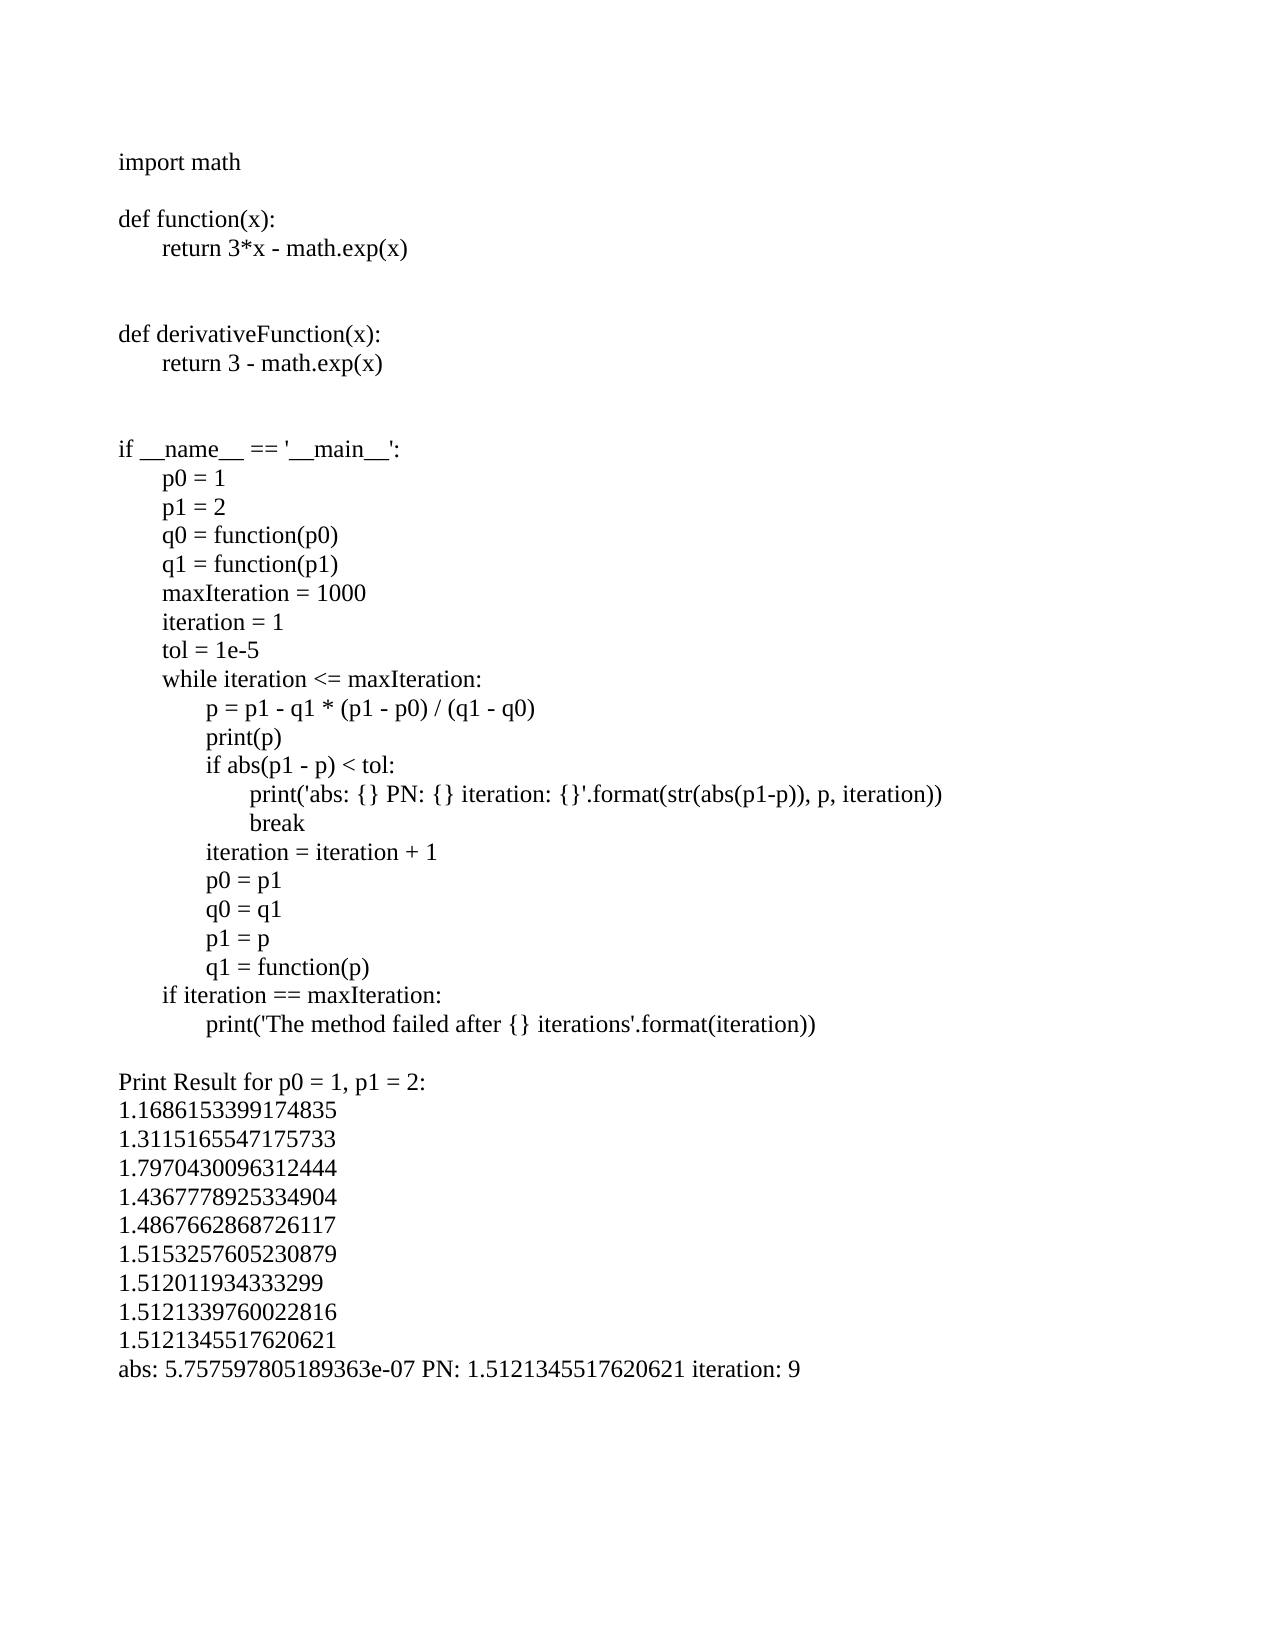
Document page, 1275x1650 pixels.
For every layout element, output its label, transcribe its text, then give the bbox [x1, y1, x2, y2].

text q0 = function(p0) [118, 521, 1157, 549]
text p0 = 1 [118, 463, 1157, 492]
text print('abs: {} PN: {} iteration: {}'.format(str(abs(p1-p)), p, iteration)) [118, 779, 1157, 808]
text tol = 1e-5 [118, 636, 1157, 664]
text 1.7970430096312444 [118, 1153, 1157, 1182]
text def function(x): [118, 204, 1157, 233]
text q1 = function(p) [118, 952, 1157, 981]
text iteration = 1 [118, 607, 1157, 636]
text q1 = function(p1) [118, 549, 1157, 578]
text q0 = q1 [118, 894, 1157, 923]
text 1.5153257605230879 [118, 1239, 1157, 1268]
text abs: 5.757597805189363e-07 PN: 1.5121345517620621 iteration: 9 [118, 1354, 1157, 1383]
text return 3*x - math.exp(x) [118, 233, 1157, 262]
text 1.5121345517620621 [118, 1326, 1157, 1354]
text iteration = iteration + 1 [118, 837, 1157, 866]
text print(p) [118, 722, 1157, 751]
text p = p1 - q1 * (p1 - p0) / (q1 - q0) [118, 693, 1157, 722]
text 1.4867662868726117 [118, 1211, 1157, 1239]
text if iteration == maxIteration: [118, 981, 1157, 1009]
text return 3 - math.exp(x) [118, 348, 1157, 377]
text Print Result for p0 = 1, p1 = 2: [118, 1067, 1157, 1096]
text if abs(p1 - p) < tol: [118, 751, 1157, 779]
text 1.5121339760022816 [118, 1297, 1157, 1326]
text p1 = 2 [118, 492, 1157, 521]
text 1.1686153399174835 [118, 1096, 1157, 1124]
text p1 = p [118, 923, 1157, 952]
text p0 = p1 [118, 866, 1157, 894]
text 1.4367778925334904 [118, 1182, 1157, 1211]
text maxIteration = 1000 [118, 578, 1157, 607]
text print('The method failed after {} iterations'.format(iteration)) [118, 1009, 1157, 1038]
text import math [118, 147, 1157, 176]
text while iteration <= maxIteration: [118, 664, 1157, 693]
text 1.512011934333299 [118, 1268, 1157, 1297]
text 1.3115165547175733 [118, 1124, 1157, 1153]
text if __name__ == '__main__': [118, 434, 1157, 463]
text break [118, 808, 1157, 837]
text def derivativeFunction(x): [118, 319, 1157, 348]
